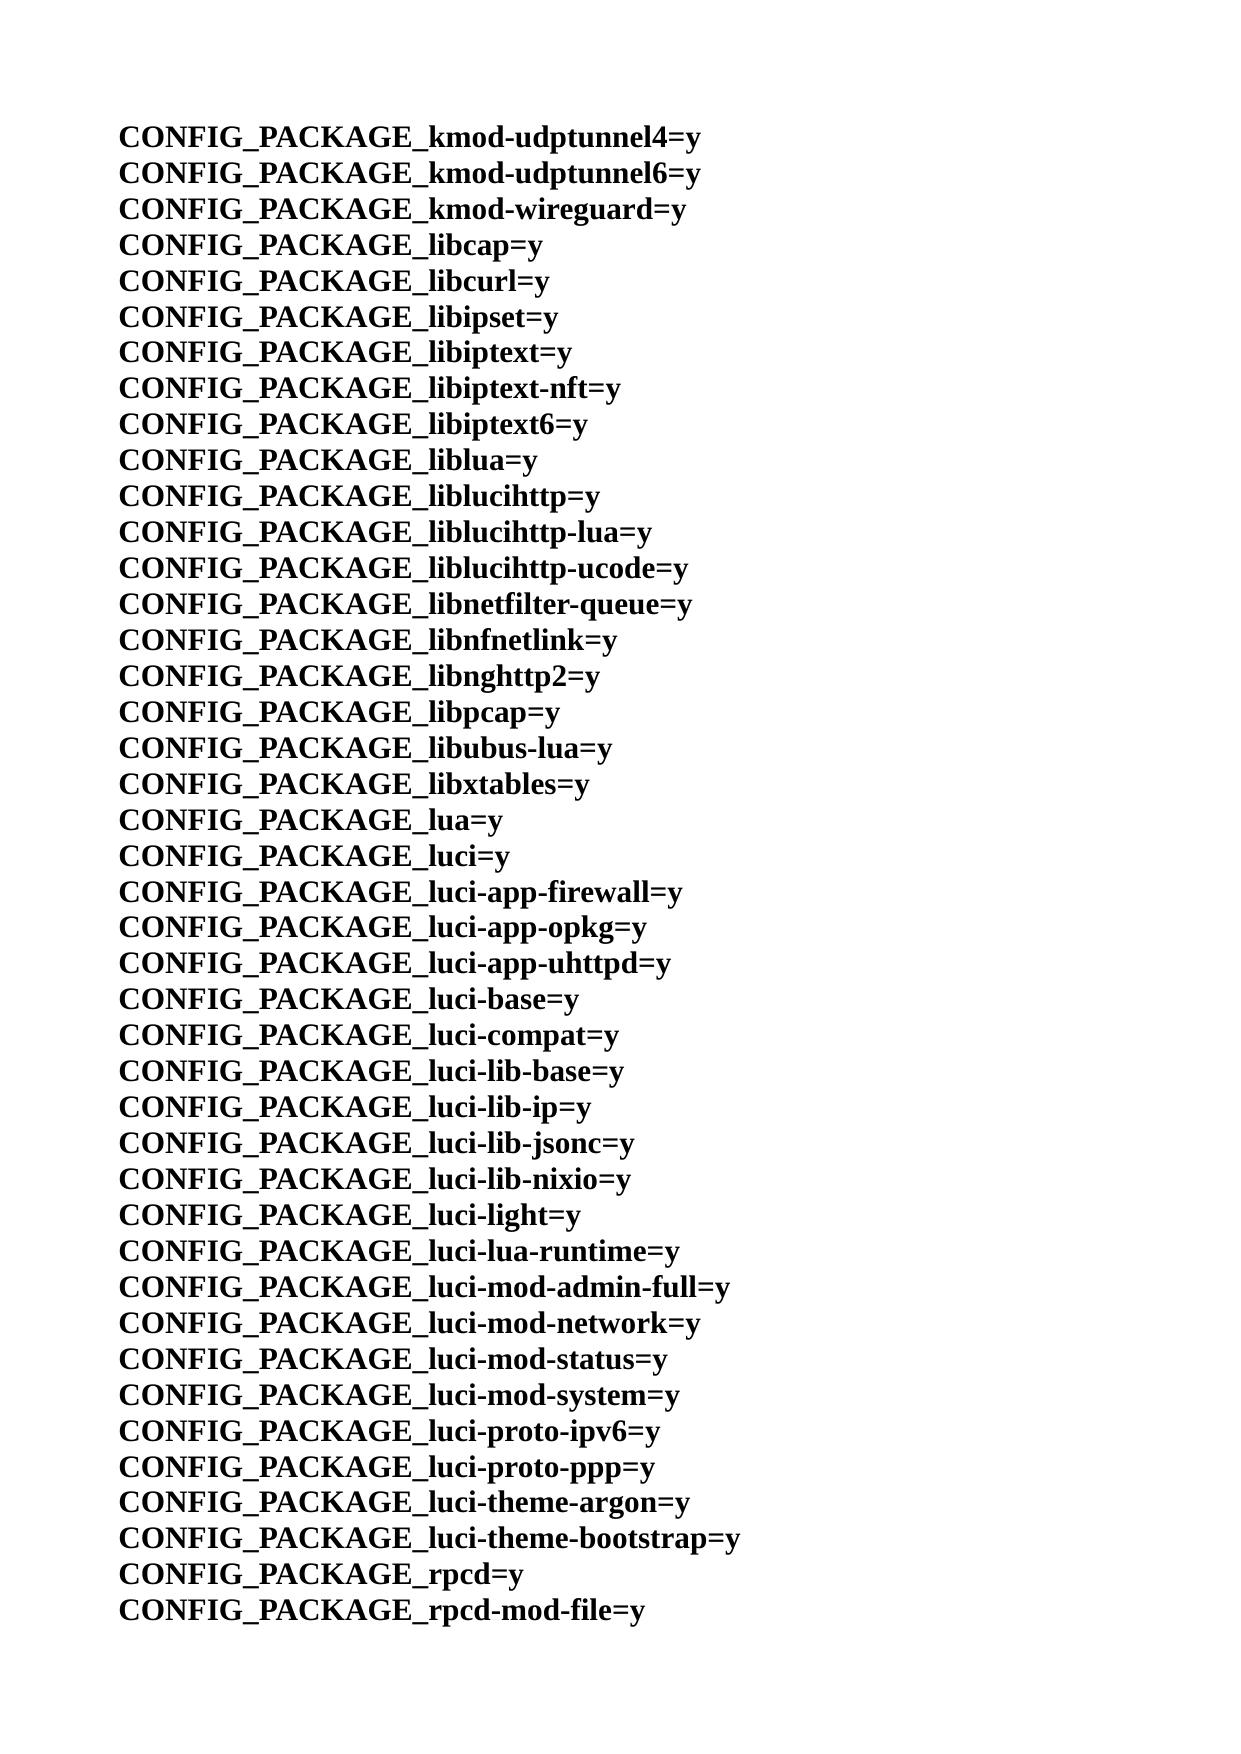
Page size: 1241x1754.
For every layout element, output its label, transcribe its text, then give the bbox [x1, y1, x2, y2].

text CONFIG_PACKAGE_lua=y [118, 801, 1122, 837]
text CONFIG_PACKAGE_libnetfilter-queue=y [118, 585, 1122, 621]
text CONFIG_PACKAGE_luci-lib-jsonc=y [118, 1124, 1122, 1160]
text CONFIG_PACKAGE_libipset=y [118, 298, 1122, 334]
text CONFIG_PACKAGE_kmod-udptunnel6=y [118, 154, 1122, 190]
text CONFIG_PACKAGE_liblucihttp-lua=y [118, 513, 1122, 549]
text CONFIG_PACKAGE_libnfnetlink=y [118, 621, 1122, 657]
text CONFIG_PACKAGE_luci-app-opkg=y [118, 909, 1122, 945]
text CONFIG_PACKAGE_luci-light=y [118, 1196, 1122, 1232]
text CONFIG_PACKAGE_libcurl=y [118, 262, 1122, 298]
text CONFIG_PACKAGE_luci-theme-bootstrap=y [118, 1520, 1122, 1556]
text CONFIG_PACKAGE_libnghttp2=y [118, 657, 1122, 693]
text CONFIG_PACKAGE_luci-mod-network=y [118, 1304, 1122, 1340]
text CONFIG_PACKAGE_luci-lib-ip=y [118, 1088, 1122, 1124]
text CONFIG_PACKAGE_luci-mod-system=y [118, 1376, 1122, 1412]
text CONFIG_PACKAGE_liblua=y [118, 442, 1122, 477]
text CONFIG_PACKAGE_luci-lib-nixio=y [118, 1160, 1122, 1196]
text CONFIG_PACKAGE_luci-proto-ppp=y [118, 1448, 1122, 1484]
text CONFIG_PACKAGE_luci-compat=y [118, 1017, 1122, 1052]
text CONFIG_PACKAGE_luci-proto-ipv6=y [118, 1412, 1122, 1448]
text CONFIG_PACKAGE_luci-base=y [118, 981, 1122, 1017]
text CONFIG_PACKAGE_libxtables=y [118, 765, 1122, 801]
text CONFIG_PACKAGE_kmod-wireguard=y [118, 190, 1122, 226]
text CONFIG_PACKAGE_libpcap=y [118, 693, 1122, 729]
text CONFIG_PACKAGE_rpcd=y [118, 1556, 1122, 1592]
text CONFIG_PACKAGE_libiptext-nft=y [118, 370, 1122, 406]
text CONFIG_PACKAGE_luci-lib-base=y [118, 1052, 1122, 1088]
text CONFIG_PACKAGE_libubus-lua=y [118, 729, 1122, 765]
text CONFIG_PACKAGE_luci-theme-argon=y [118, 1484, 1122, 1520]
text CONFIG_PACKAGE_luci-mod-admin-full=y [118, 1268, 1122, 1304]
text CONFIG_PACKAGE_liblucihttp=y [118, 477, 1122, 513]
text CONFIG_PACKAGE_rpcd-mod-file=y [118, 1592, 1122, 1627]
text CONFIG_PACKAGE_libiptext=y [118, 334, 1122, 370]
text CONFIG_PACKAGE_kmod-udptunnel4=y [118, 118, 1122, 154]
text CONFIG_PACKAGE_luci-app-uhttpd=y [118, 945, 1122, 981]
text CONFIG_PACKAGE_luci-mod-status=y [118, 1340, 1122, 1376]
text CONFIG_PACKAGE_luci-lua-runtime=y [118, 1232, 1122, 1268]
text CONFIG_PACKAGE_luci=y [118, 837, 1122, 873]
text CONFIG_PACKAGE_luci-app-firewall=y [118, 873, 1122, 909]
text CONFIG_PACKAGE_libcap=y [118, 226, 1122, 262]
text CONFIG_PACKAGE_liblucihttp-ucode=y [118, 549, 1122, 585]
text CONFIG_PACKAGE_libiptext6=y [118, 406, 1122, 442]
